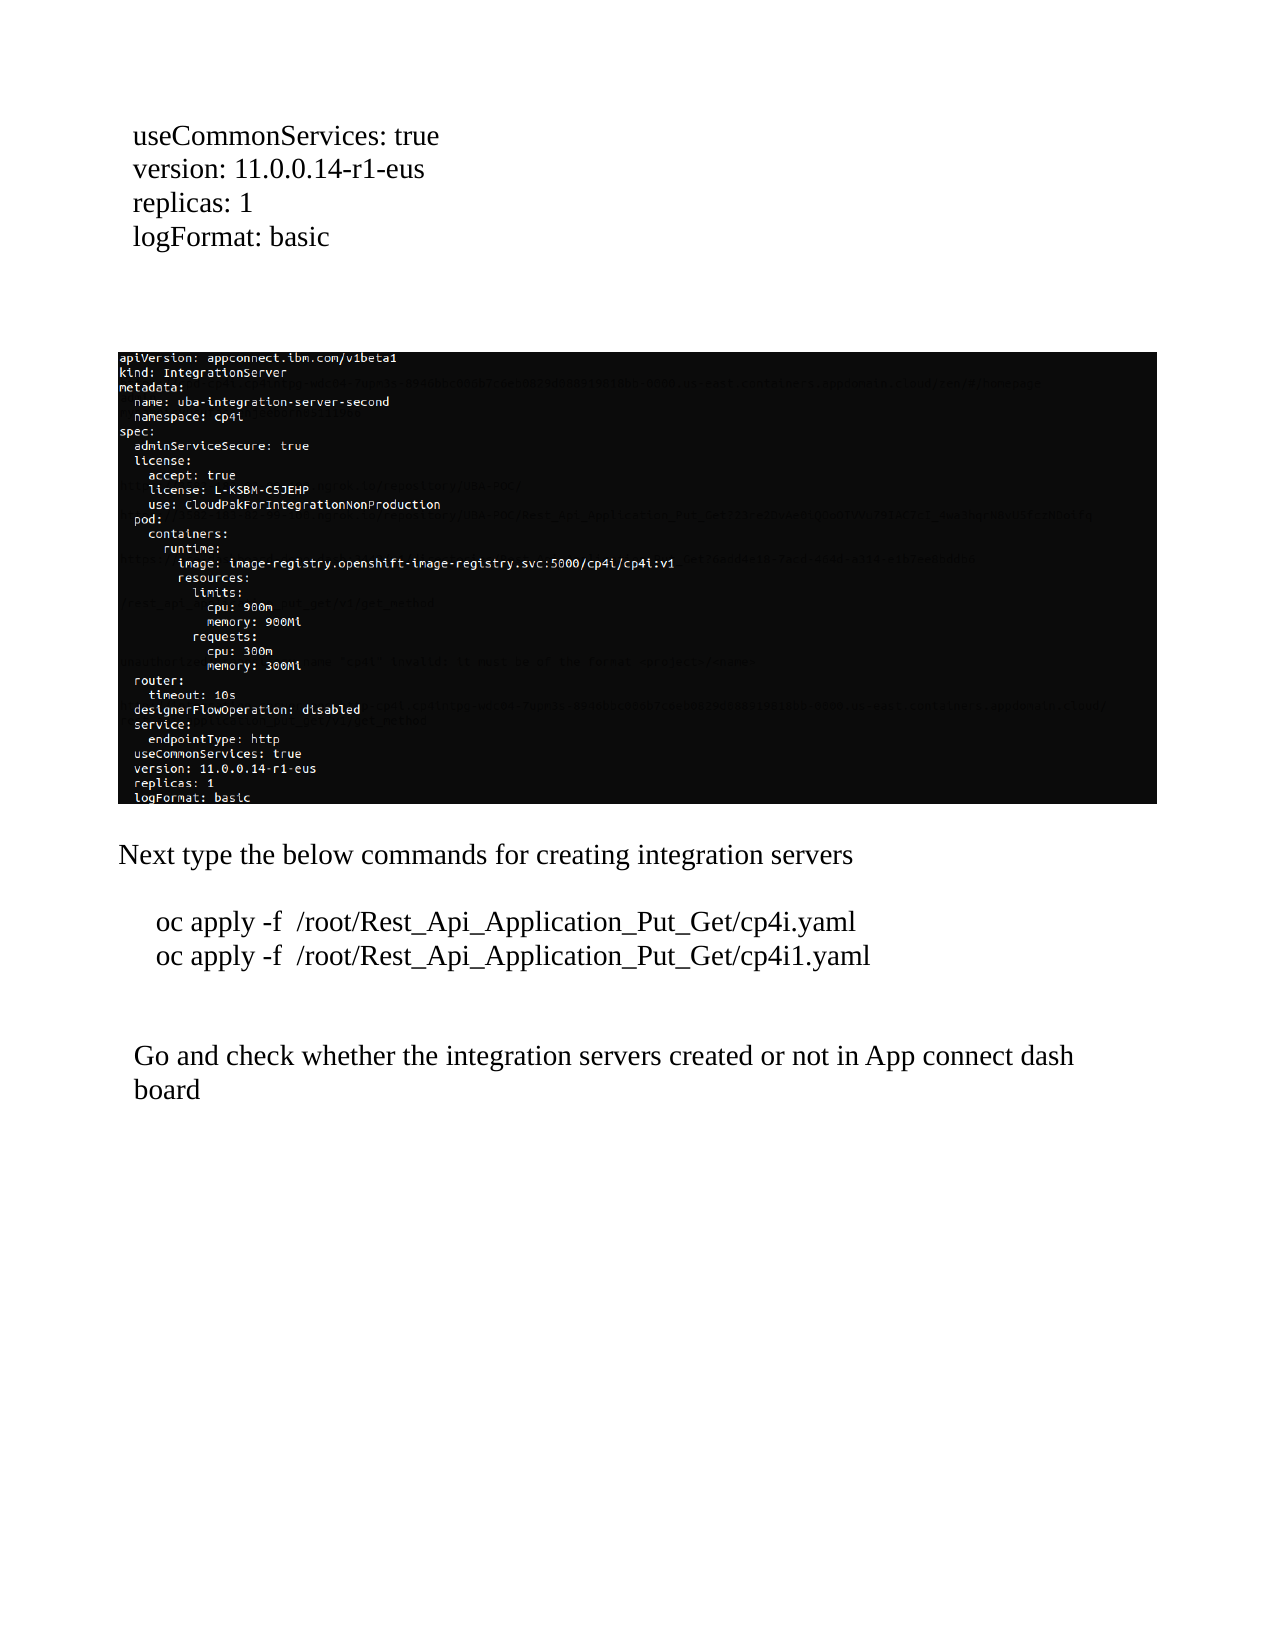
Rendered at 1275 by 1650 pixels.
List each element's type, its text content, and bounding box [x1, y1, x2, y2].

table_header oc apply -f /root/Rest_Api_Application_Put_Get/cp4i.yaml [118, 904, 1157, 938]
table_cell oc apply -f /root/Rest_Api_Application_Put_Get/cp4i1.yaml [118, 938, 1157, 1038]
text Next type the below commands for creating integration servers [118, 837, 1157, 871]
text replicas: 1 [118, 185, 1157, 219]
table_cell Go and check whether the integration servers created or not in App connect dash board [118, 1039, 1157, 1139]
text logFormat: basic [118, 219, 1157, 252]
text useCommonServices: true [118, 118, 1157, 152]
text version: 11.0.0.14-r1-eus [118, 152, 1157, 185]
